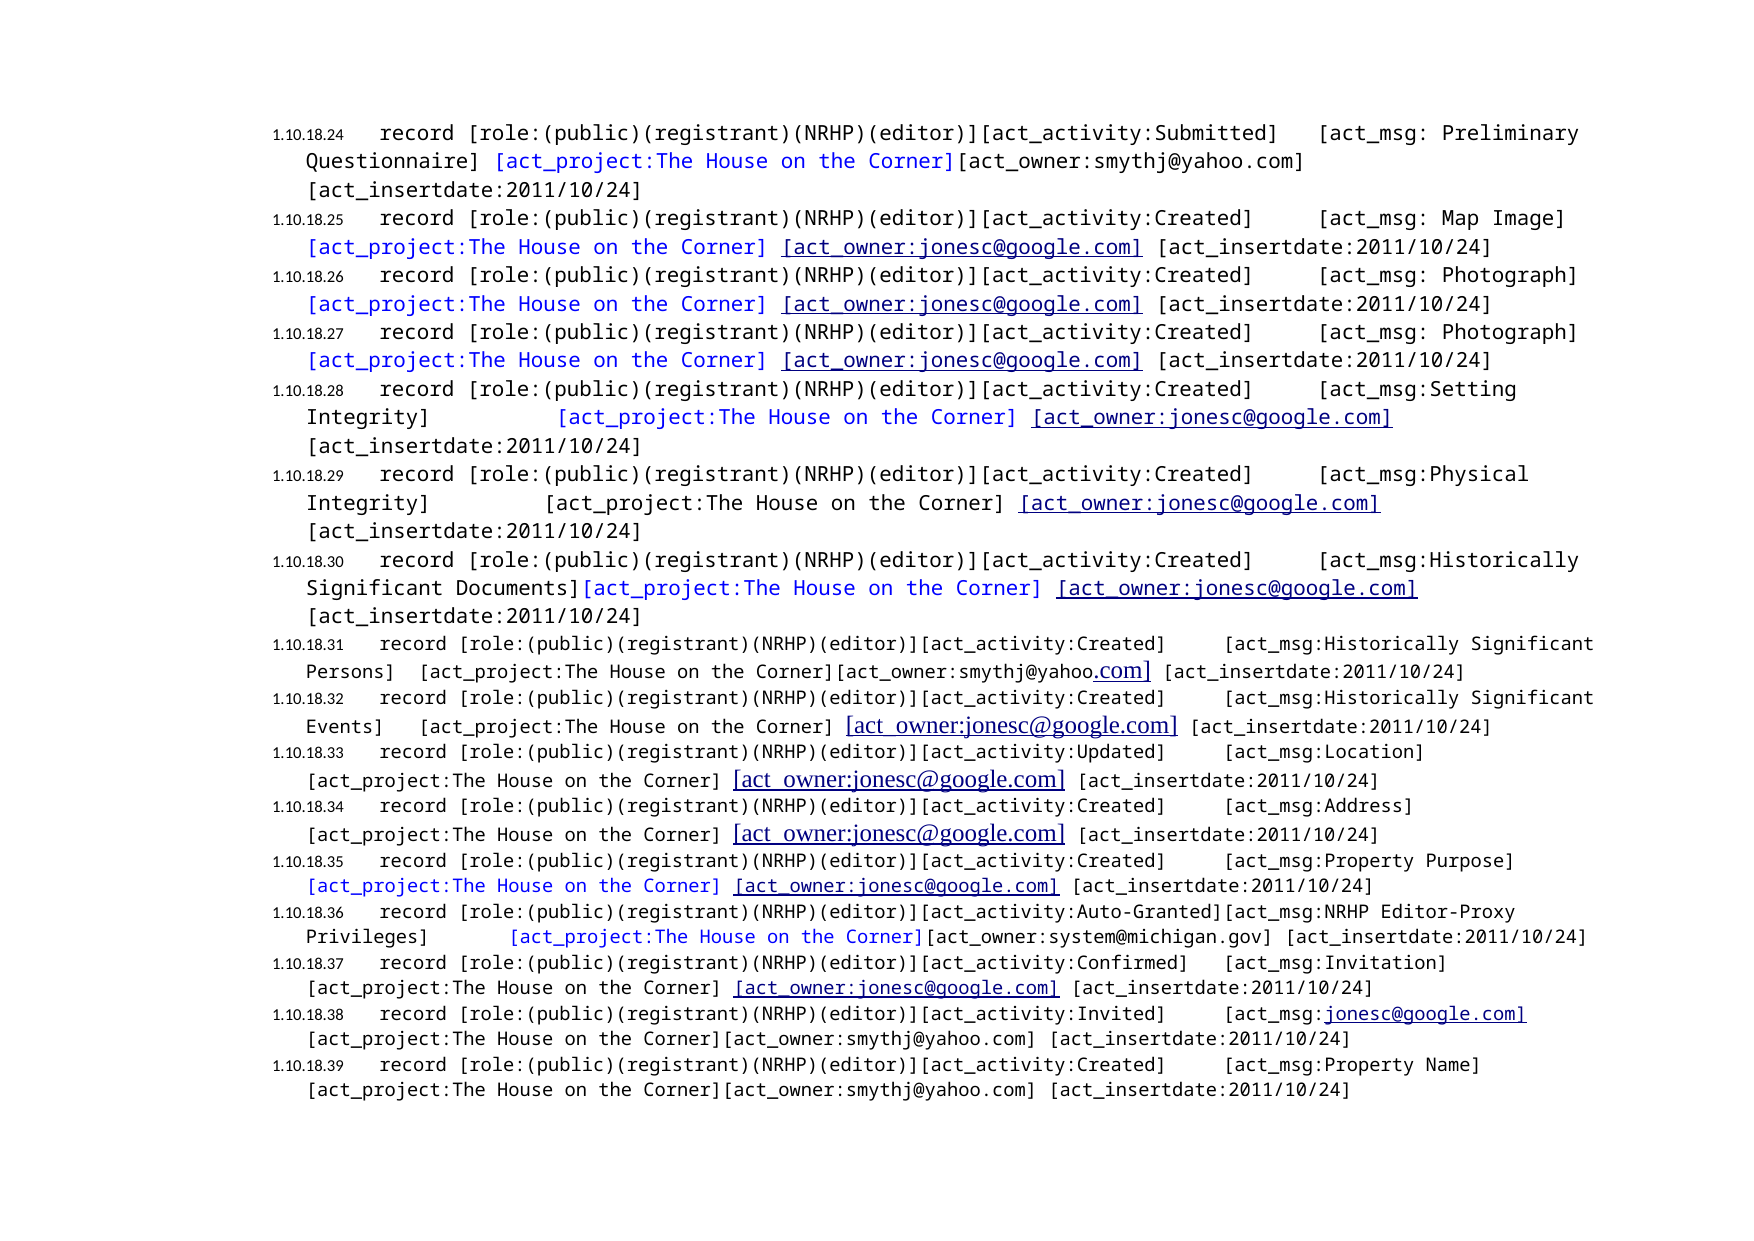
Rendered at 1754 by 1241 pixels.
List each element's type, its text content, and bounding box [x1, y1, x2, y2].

list record [role:(public)(registrant)(NRHP)(editor)][act_activity:Created] [act_msg:Property Purpose] [act_project:The House on the Corner] [act_owner:jonesc@google.com] [act_insertdate:2011/10/24] [268, 847, 1636, 898]
list record [role:(public)(registrant)(NRHP)(editor)][act_activity:Created] [act_msg:Physical Integrity] [act_project:The House on the Corner] [act_owner:jonesc@google.com] [act_insertdate:2011/10/24] [268, 459, 1636, 545]
list record [role:(public)(registrant)(NRHP)(editor)][act_activity:Created] [act_msg: Photograph] [act_project:The House on the Corner] [act_owner:jonesc@google.com] [act_insertdate:2011/10/24] [268, 317, 1636, 374]
list record [role:(public)(registrant)(NRHP)(editor)][act_activity:Confirmed] [act_msg:Invitation] [act_project:The House on the Corner] [act_owner:jonesc@google.com] [act_insertdate:2011/10/24] [268, 949, 1636, 1000]
list record [role:(public)(registrant)(NRHP)(editor)][act_activity:Invited] [act_msg:jonesc@google.com] [act_project:The House on the Corner][act_owner:smythj@yahoo.com] [act_insertdate:2011/10/24] [268, 1000, 1636, 1051]
list record [role:(public)(registrant)(NRHP)(editor)][act_activity:Submitted] [act_msg: Preliminary Questionnaire] [act_project:The House on the Corner][act_owner:smythj@yahoo.com] [act_insertdate:2011/10/24] [268, 118, 1636, 203]
list record [role:(public)(registrant)(NRHP)(editor)][act_activity:Created] [act_msg:Historically Significant Documents][act_project:The House on the Corner] [act_owner:jonesc@google.com] [act_insertdate:2011/10/24] [268, 545, 1636, 630]
list record [role:(public)(registrant)(NRHP)(editor)][act_activity:Created] [act_msg: Photograph] [act_project:The House on the Corner] [act_owner:jonesc@google.com] [act_insertdate:2011/10/24] [268, 260, 1636, 317]
list record [role:(public)(registrant)(NRHP)(editor)][act_activity:Created] [act_msg:Address] [act_project:The House on the Corner] [act_owner:jonesc@google.com] [act_insertdate:2011/10/24] [268, 793, 1636, 847]
list record [role:(public)(registrant)(NRHP)(editor)][act_activity:Created] [act_msg:Property Name] [act_project:The House on the Corner][act_owner:smythj@yahoo.com] [act_insertdate:2011/10/24] [268, 1051, 1636, 1102]
list record [role:(public)(registrant)(NRHP)(editor)][act_activity:Created] [act_msg:Setting Integrity] [act_project:The House on the Corner] [act_owner:jonesc@google.com] [act_insertdate:2011/10/24] [268, 374, 1636, 459]
list record [role:(public)(registrant)(NRHP)(editor)][act_activity:Updated] [act_msg:Location] [act_project:The House on the Corner] [act_owner:jonesc@google.com] [act_insertdate:2011/10/24] [268, 738, 1636, 793]
list record [role:(public)(registrant)(NRHP)(editor)][act_activity:Created] [act_msg:Historically Significant Persons] [act_project:The House on the Corner][act_owner:smythj@yahoo.com] [act_insertdate:2011/10/24] [268, 630, 1636, 684]
list record [role:(public)(registrant)(NRHP)(editor)][act_activity:Created] [act_msg: Map Image] [act_project:The House on the Corner] [act_owner:jonesc@google.com] [act_insertdate:2011/10/24] [268, 203, 1636, 260]
list record [role:(public)(registrant)(NRHP)(editor)][act_activity:Auto-Granted][act_msg:NRHP Editor-Proxy Privileges] [act_project:The House on the Corner][act_owner:system@michigan.gov] [act_insertdate:2011/10/24] [268, 898, 1636, 949]
list record [role:(public)(registrant)(NRHP)(editor)][act_activity:Created] [act_msg:Historically Significant Events] [act_project:The House on the Corner] [act_owner:jonesc@google.com] [act_insertdate:2011/10/24] [268, 684, 1636, 738]
